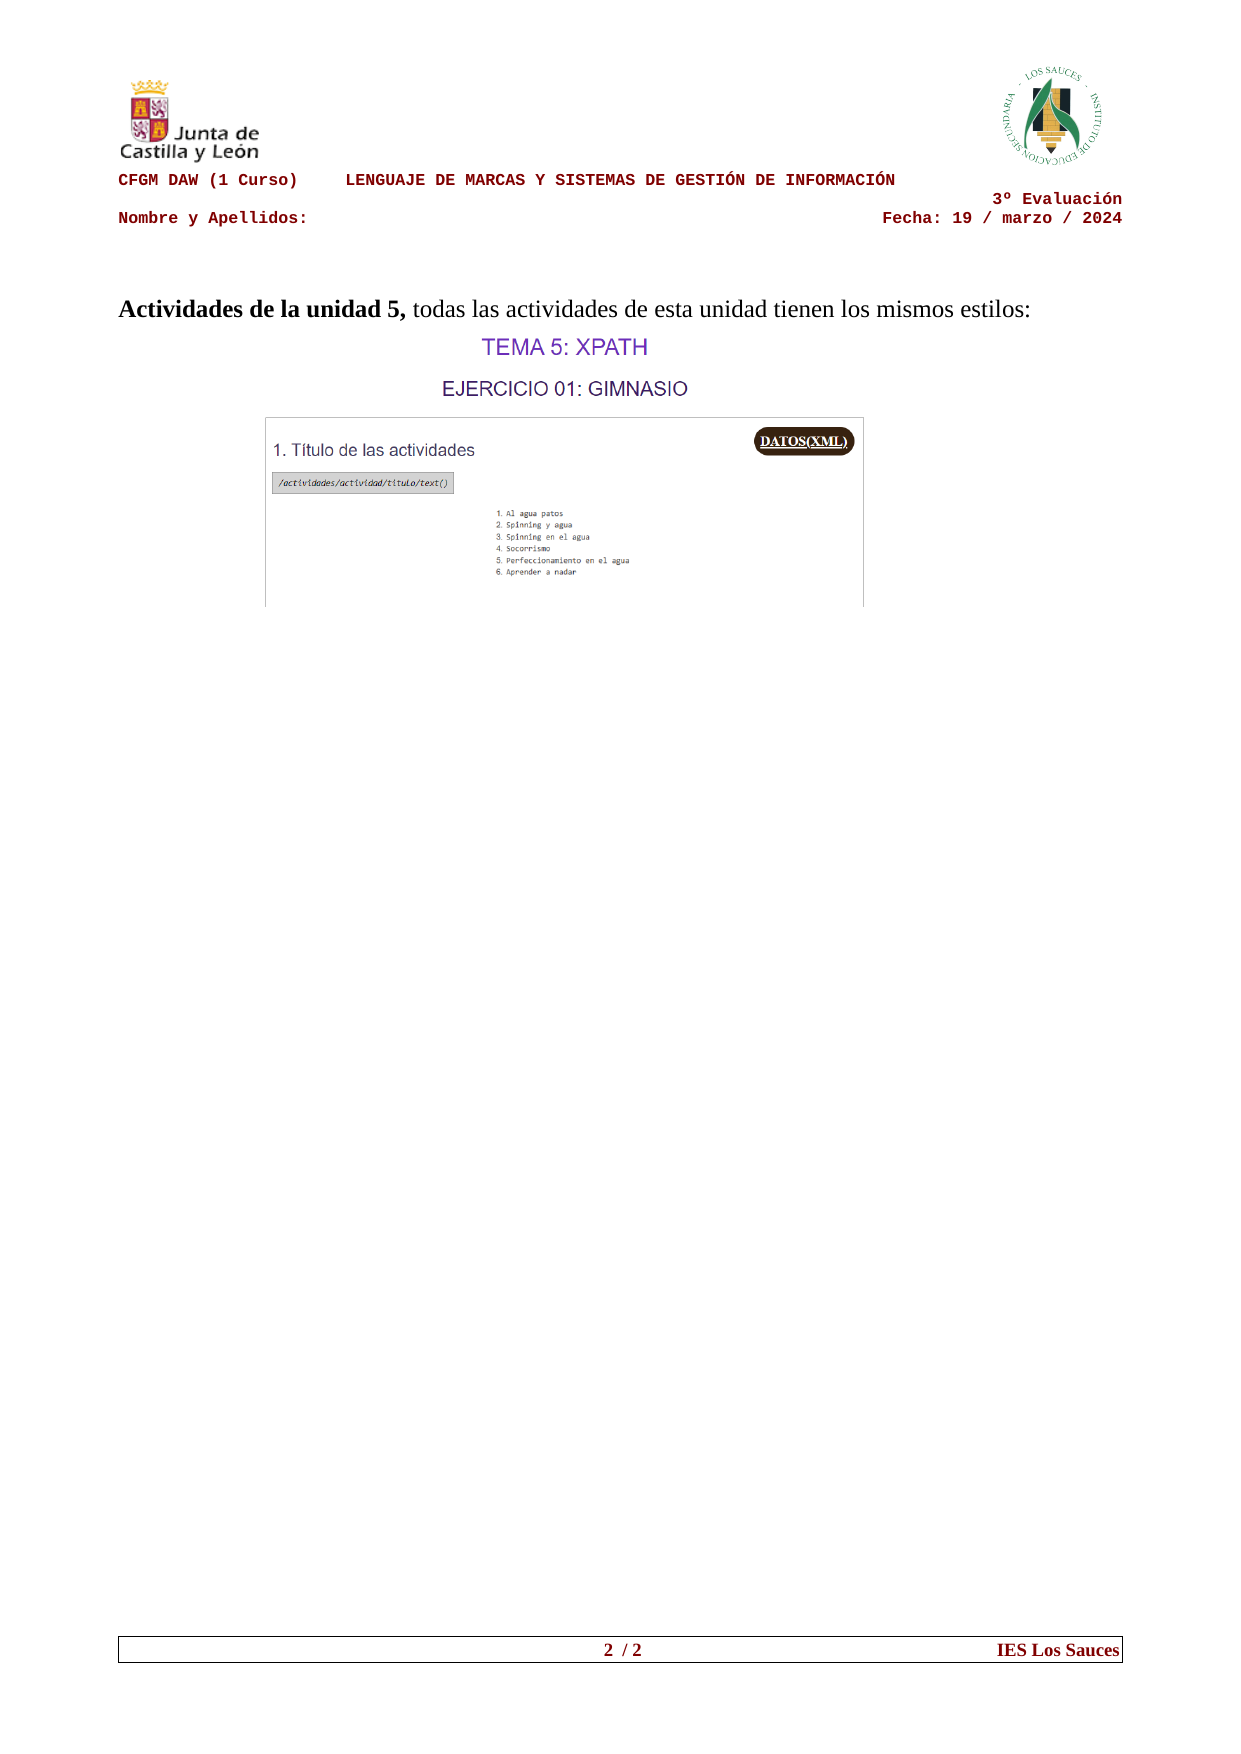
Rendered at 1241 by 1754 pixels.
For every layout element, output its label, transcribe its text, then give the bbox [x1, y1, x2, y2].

text Actividades de la unidad 5, todas las actividades de esta unidad tienen los mismos estilos: [118, 294, 1122, 323]
